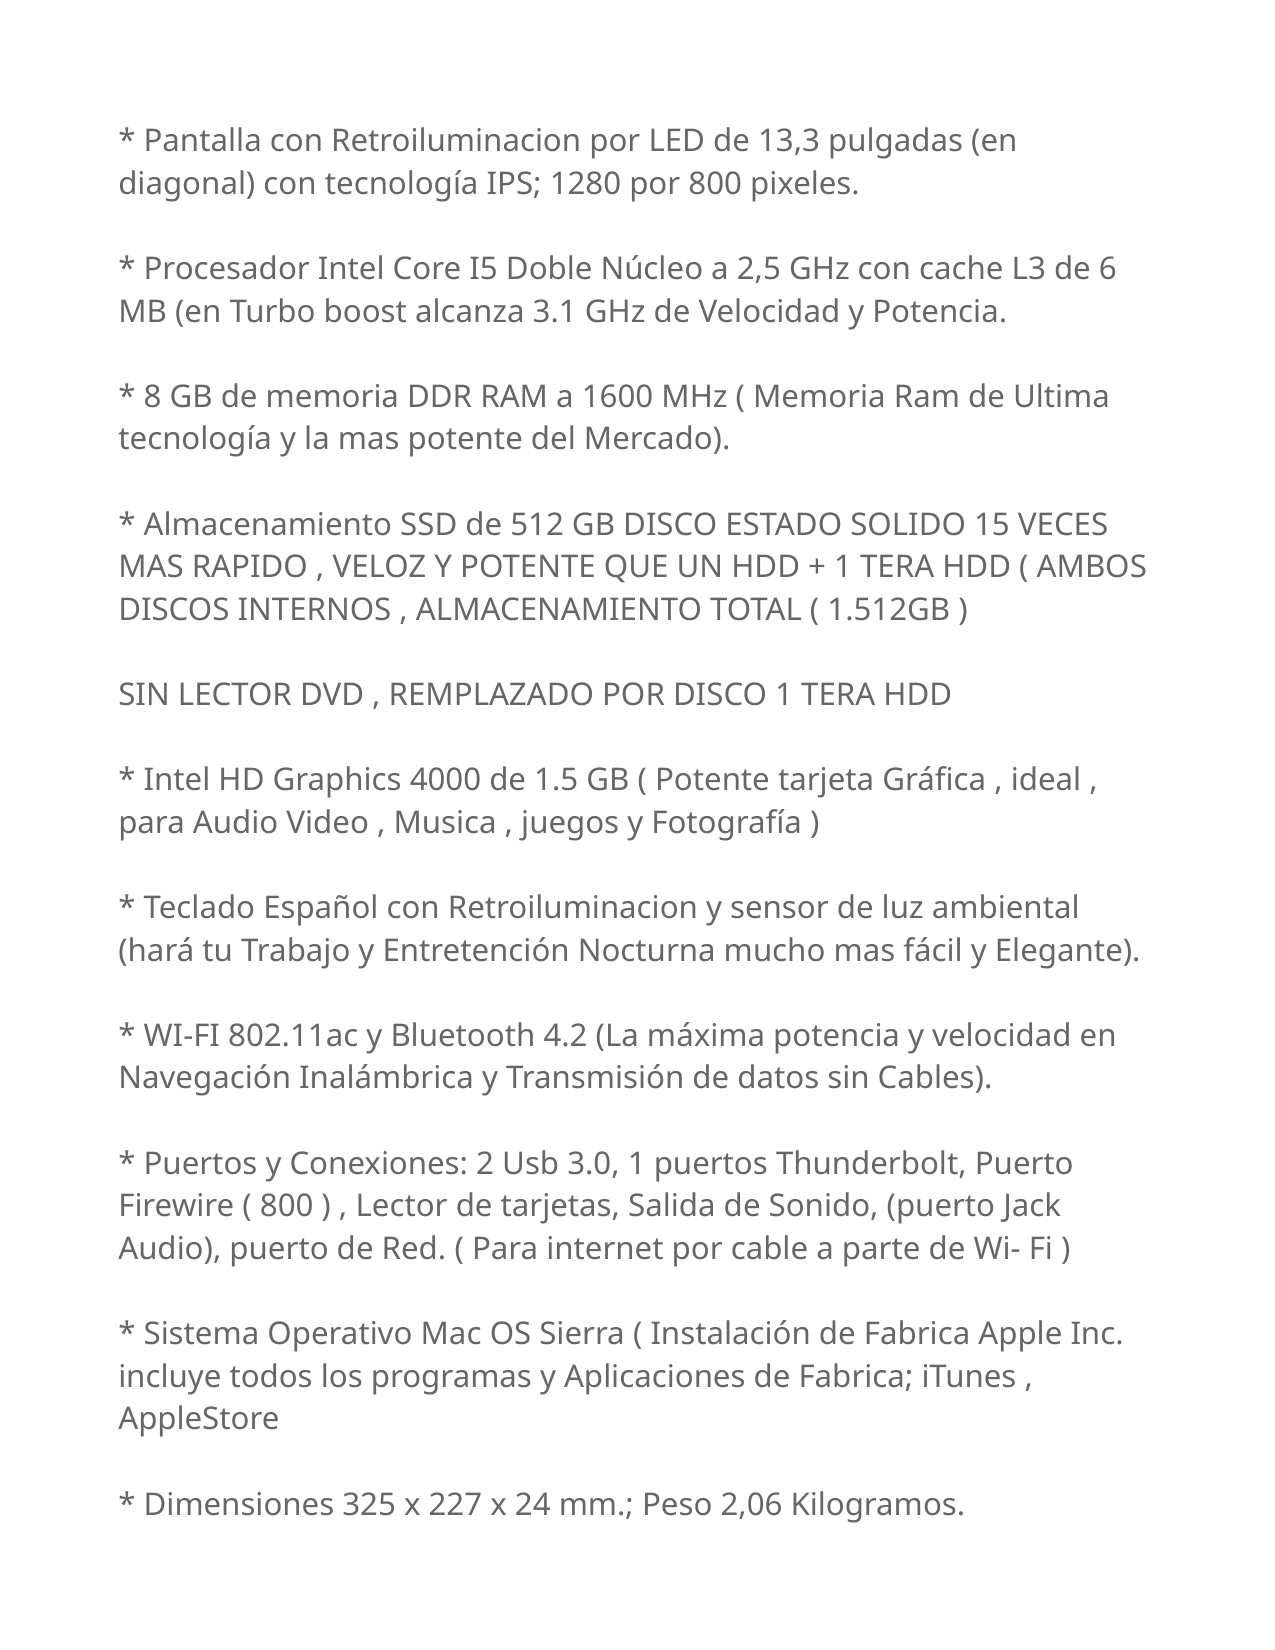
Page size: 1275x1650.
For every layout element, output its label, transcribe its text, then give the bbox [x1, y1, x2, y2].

text * Pantalla con Retroiluminacion por LED de 13,3 pulgadas (en diagonal) con tecnología IPS; 1280 por 800 pixeles. * Procesador Intel Core I5 Doble Núcleo a 2,5 GHz con cache L3 de 6 MB (en Turbo boost alcanza 3.1 GHz de Velocidad y Potencia. * 8 GB de memoria DDR RAM a 1600 MHz ( Memoria Ram de Ultima tecnología y la mas potente del Mercado). * Almacenamiento SSD de 512 GB DISCO ESTADO SOLIDO 15 VECES MAS RAPIDO , VELOZ Y POTENTE QUE UN HDD + 1 TERA HDD ( AMBOS DISCOS INTERNOS , ALMACENAMIENTO TOTAL ( 1.512GB ) SIN LECTOR DVD , REMPLAZADO POR DISCO 1 TERA HDD * Intel HD Graphics 4000 de 1.5 GB ( Potente tarjeta Gráfica , ideal , para Audio Video , Musica , juegos y Fotografía ) * Teclado Español con Retroiluminacion y sensor de luz ambiental (hará tu Trabajo y Entretención Nocturna mucho mas fácil y Elegante). * WI-FI 802.11ac y Bluetooth 4.2 (La máxima potencia y velocidad en Navegación Inalámbrica y Transmisión de datos sin Cables). * Puertos y Conexiones: 2 Usb 3.0, 1 puertos Thunderbolt, Puerto Firewire ( 800 ) , Lector de tarjetas, Salida de Sonido, (puerto Jack Audio), puerto de Red. ( Para internet por cable a parte de Wi- Fi ) * Sistema Operativo Mac OS Sierra ( Instalación de Fabrica Apple Inc. incluye todos los programas y Aplicaciones de Fabrica; iTunes , AppleStore * Dimensiones 325 x 227 x 24 mm.; Peso 2,06 Kilogramos. [118, 118, 1157, 1524]
